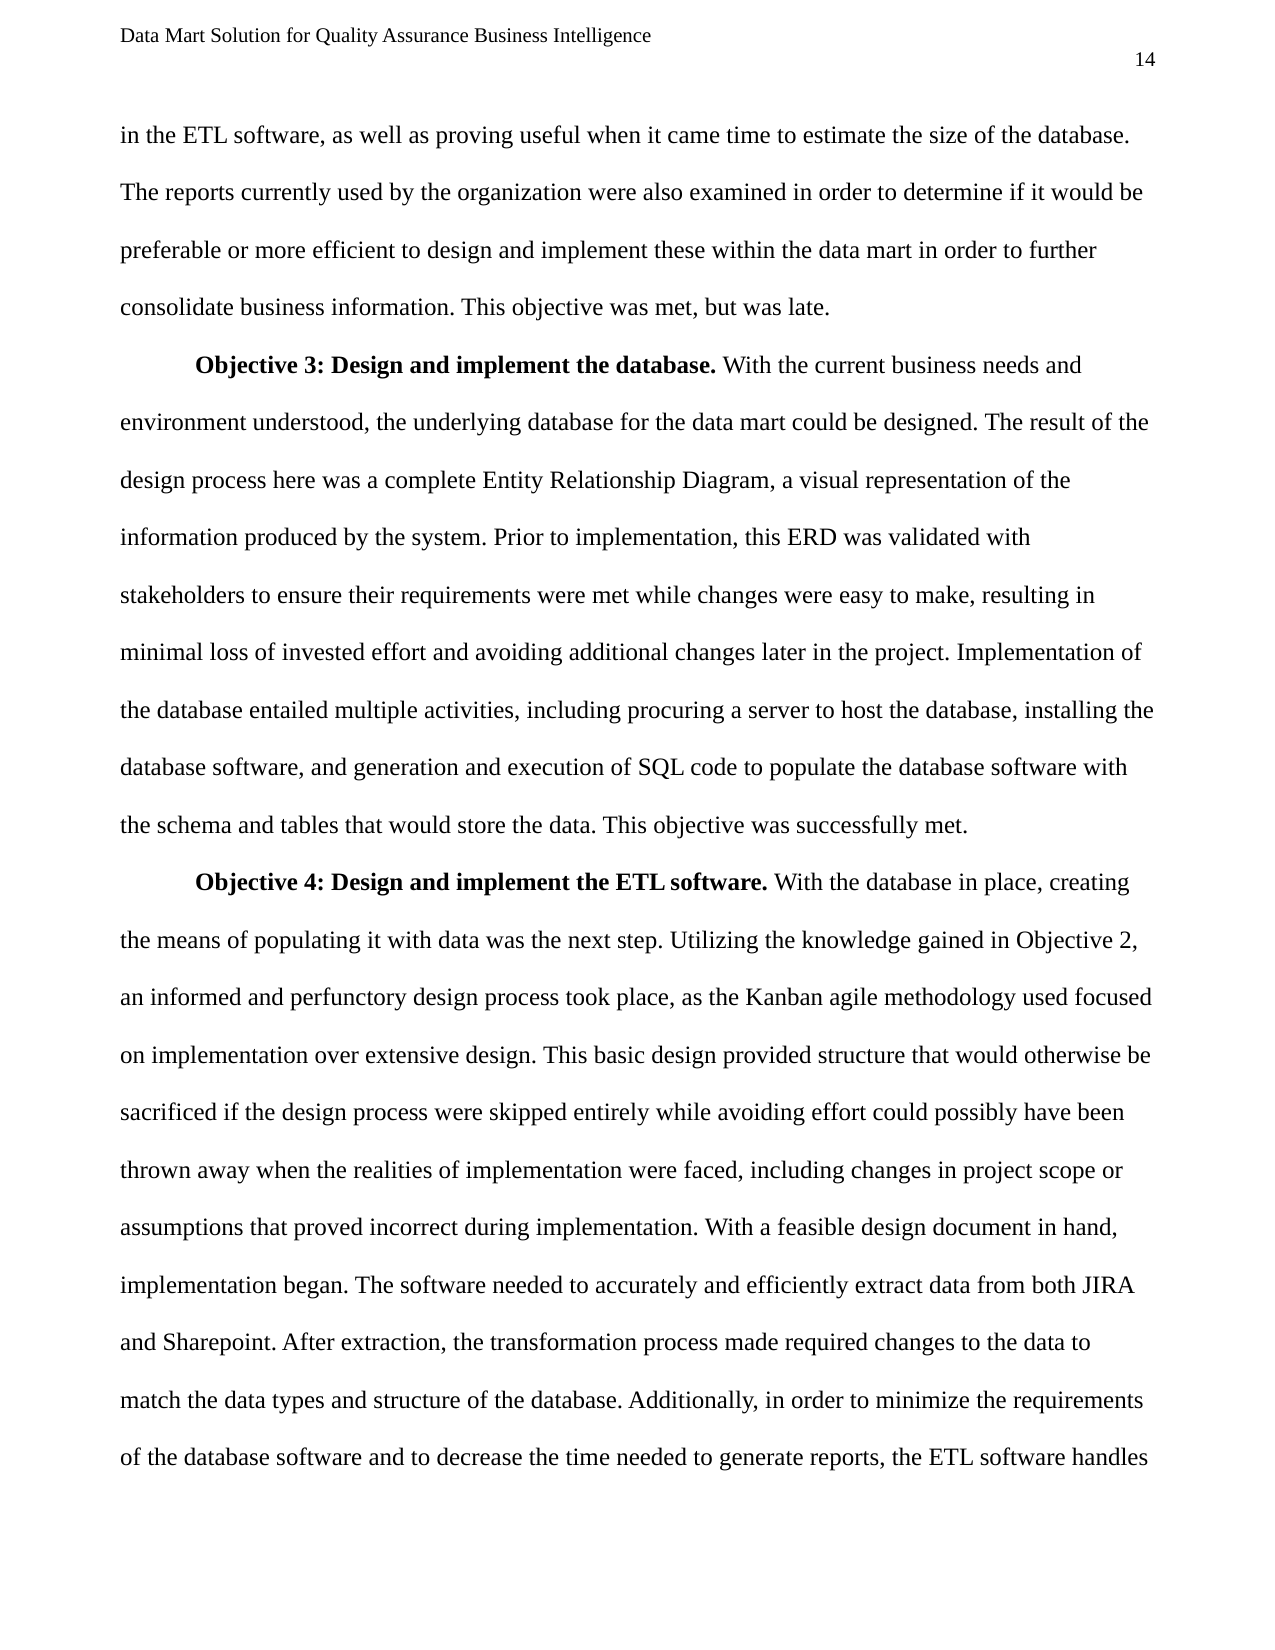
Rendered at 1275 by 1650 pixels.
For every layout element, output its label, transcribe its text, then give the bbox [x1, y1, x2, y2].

text Objective 3: Design and implement the database. With the current business needs and environment understood, the underlying database for the data mart could be designed. The result of the design process here was a complete Entity Relationship Diagram, a visual representation of the information produced by the system. Prior to implementation, this ERD was validated with stakeholders to ensure their requirements were met while changes were easy to make, resulting in minimal loss of invested effort and avoiding additional changes later in the project. Implementation of the database entailed multiple activities, including procuring a server to host the database, installing the database software, and generation and execution of SQL code to populate the database software with the schema and tables that would store the data. This objective was successfully met. [120, 350, 1155, 839]
text Objective 4: Design and implement the ETL software. With the database in place, creating the means of populating it with data was the next step. Utilizing the knowledge gained in Objective 2, an informed and perfunctory design process took place, as the Kanban agile methodology used focused on implementation over extensive design. This basic design provided structure that would otherwise be sacrificed if the design process were skipped entirely while avoiding effort could possibly have been thrown away when the realities of implementation were faced, including changes in project scope or assumptions that proved incorrect during implementation. With a feasible design document in hand, implementation began. The software needed to accurately and efficiently extract data from both JIRA and Sharepoint. After extraction, the transformation process made required changes to the data to match the data types and structure of the database. Additionally, in order to minimize the requirements of the database software and to decrease the time needed to generate reports, the ETL software handles [120, 867, 1155, 1471]
text in the ETL software, as well as proving useful when it came time to estimate the size of the database. The reports currently used by the organization were also examined in order to determine if it would be preferable or more efficient to design and implement these within the data mart in order to further consolidate business information. This objective was met, but was late. [120, 120, 1155, 321]
